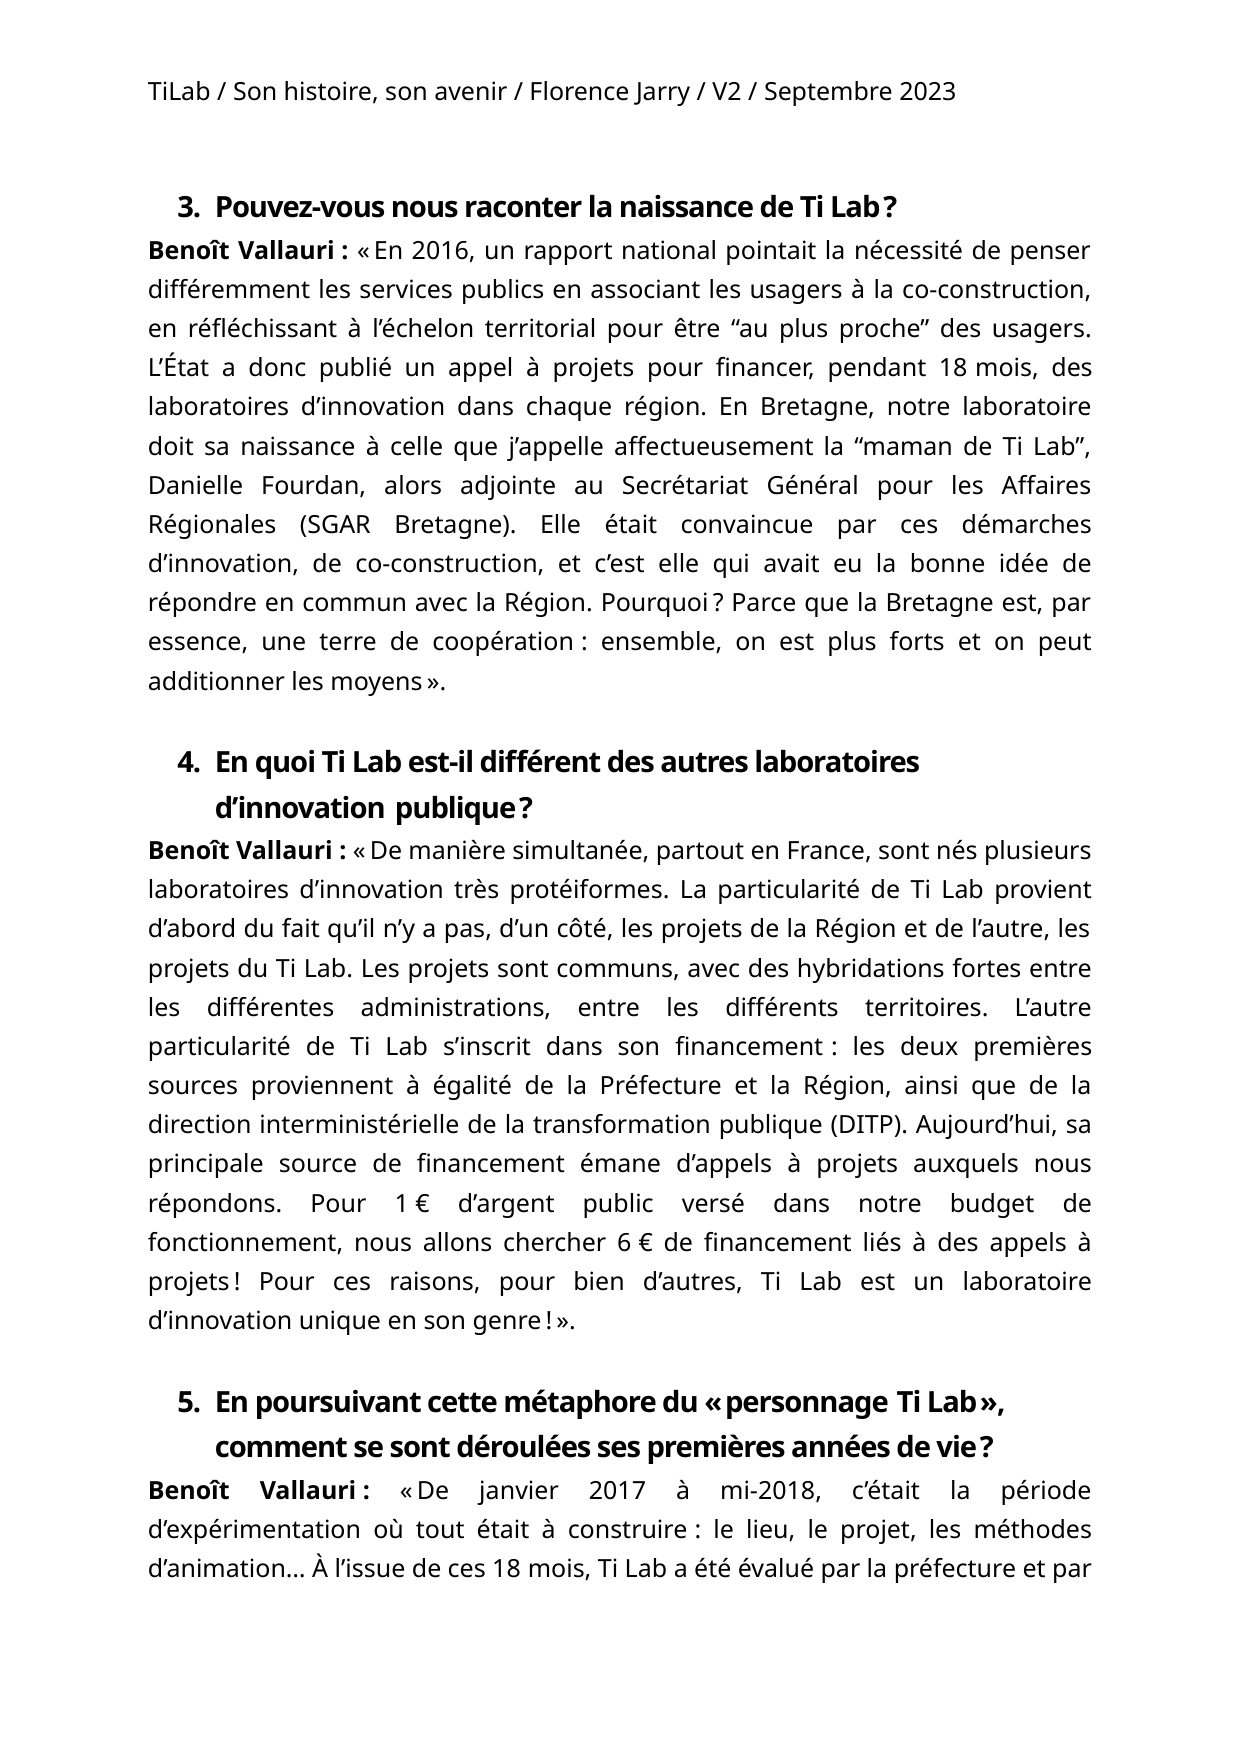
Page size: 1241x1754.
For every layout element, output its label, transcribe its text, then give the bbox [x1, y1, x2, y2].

title Pouvez-vous nous raconter la naissance de Ti Lab ? [177, 187, 1093, 226]
text Benoît Vallauri : « En 2016, un rapport national pointait la nécessité de penser différemment les services publics en associant les usagers à la co-construction, en réfléchissant à l’échelon territorial pour être “au plus proche” des usagers. L’État a donc publié un appel à projets pour financer, pendant 18 mois, des laboratoires d’innovation dans chaque région. En Bretagne, notre laboratoire doit sa naissance à celle que j’appelle affectueusement la “maman de Ti Lab”, Danielle Fourdan, alors adjointe au Secrétariat Général pour les Affaires Régionales (SGAR Bretagne). Elle était convaincue par ces démarches d’innovation, de co-construction, et c’est elle qui avait eu la bonne idée de répondre en commun avec la Région. Pourquoi ? Parce que la Bretagne est, par essence, une terre de coopération : ensemble, on est plus forts et on peut additionner les moyens ». [148, 232, 1093, 697]
title En poursuivant cette métaphore du « personnage Ti Lab », comment se sont déroulées ses premières années de vie ? [177, 1381, 1093, 1466]
title En quoi Ti Lab est-il différent des autres laboratoires d’innovation publique ? [177, 742, 1093, 827]
text Benoît Vallauri : « De janvier 2017 à mi-2018, c’était la période d’expérimentation où tout était à construire : le lieu, le projet, les méthodes d’animation… À l’issue de ces 18 mois, Ti Lab a été évalué par la préfecture et par [148, 1472, 1093, 1585]
text Benoît Vallauri : « De manière simultanée, partout en France, sont nés plusieurs laboratoires d’innovation très protéiformes. La particularité de Ti Lab provient d’abord du fait qu’il n’y a pas, d’un côté, les projets de la Région et de l’autre, les projets du Ti Lab. Les projets sont communs, avec des hybridations fortes entre les différentes administrations, entre les différents territoires. L’autre particularité de Ti Lab s’inscrit dans son financement : les deux premières sources proviennent à égalité de la Préfecture et la Région, ainsi que de la direction interministérielle de la transformation publique (DITP). Aujourd’hui, sa principale source de financement émane d’appels à projets auxquels nous répondons. Pour 1 € d’argent public versé dans notre budget de fonctionnement, nous allons chercher 6 € de financement liés à des appels à projets ! Pour ces raisons, pour bien d’autres, Ti Lab est un laboratoire d’innovation unique en son genre ! ». [148, 833, 1093, 1337]
